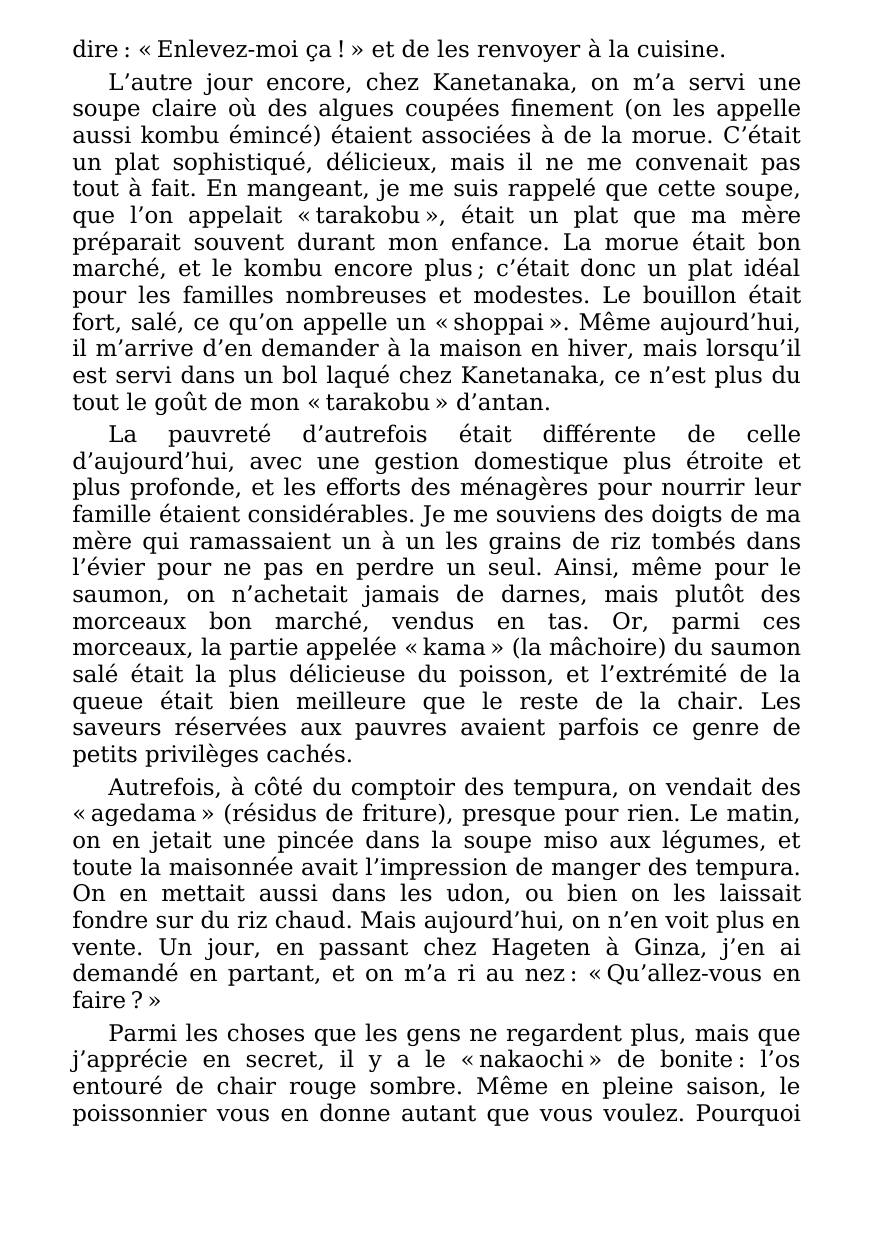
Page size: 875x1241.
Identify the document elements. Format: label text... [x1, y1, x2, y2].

text Parmi les choses que les gens ne regardent plus, mais que j’apprécie en secret, il y a le « nakaochi » de bonite : l’os entouré de chair rouge sombre. Même en pleine saison, le poissonnier vous en donne autant que vous voulez. Pourquoi [72, 1020, 802, 1126]
text L’autre jour encore, chez Kanetanaka, on m’a servi une soupe claire où des algues coupées finement (on les appelle aussi kombu émincé) étaient associées à de la morue. C’était un plat sophistiqué, délicieux, mais il ne me convenait pas tout à fait. En mangeant, je me suis rappelé que cette soupe, que l’on appelait « tarakobu », était un plat que ma mère préparait souvent durant mon enfance. La morue était bon marché, et le kombu encore plus ; c’était donc un plat idéal pour les familles nombreuses et modestes. Le bouillon était fort, salé, ce qu’on appelle un « shoppai ». Même aujourd’hui, il m’arrive d’en demander à la maison en hiver, mais lorsqu’il est servi dans un bol laqué chez Kanetanaka, ce n’est plus du tout le goût de mon « tarakobu » d’antan. [72, 69, 802, 415]
text La pauvreté d’autrefois était différente de celle d’aujourd’hui, avec une gestion domestique plus étroite et plus profonde, et les efforts des ménagères pour nourrir leur famille étaient considérables. Je me souviens des doigts de ma mère qui ramassaient un à un les grains de riz tombés dans l’évier pour ne pas en perdre un seul. Ainsi, même pour le saumon, on n’achetait jamais de darnes, mais plutôt des morceaux bon marché, vendus en tas. Or, parmi ces morceaux, la partie appelée « kama » (la mâchoire) du saumon salé était la plus délicieuse du poisson, et l’extrémité de la queue était bien meilleure que le reste de la chair. Les saveurs réservées aux pauvres avaient parfois ce genre de petits privilèges cachés. [72, 421, 802, 768]
text Autrefois, à côté du comptoir des tempura, on vendait des « agedama » (résidus de friture), presque pour rien. Le matin, on en jetait une pincée dans la soupe miso aux légumes, et toute la maisonnée avait l’impression de manger des tempura. On en mettait aussi dans les udon, ou bien on les laissait fondre sur du riz chaud. Mais aujourd’hui, on n’en voit plus en vente. Un jour, en passant chez Hageten à Ginza, j’en ai demandé en partant, et on m’a ri au nez : « Qu’allez-vous en faire ? » [72, 774, 802, 1014]
text dire : « Enlevez-moi ça ! » et de les renvoyer à la cuisine. [72, 36, 802, 63]
